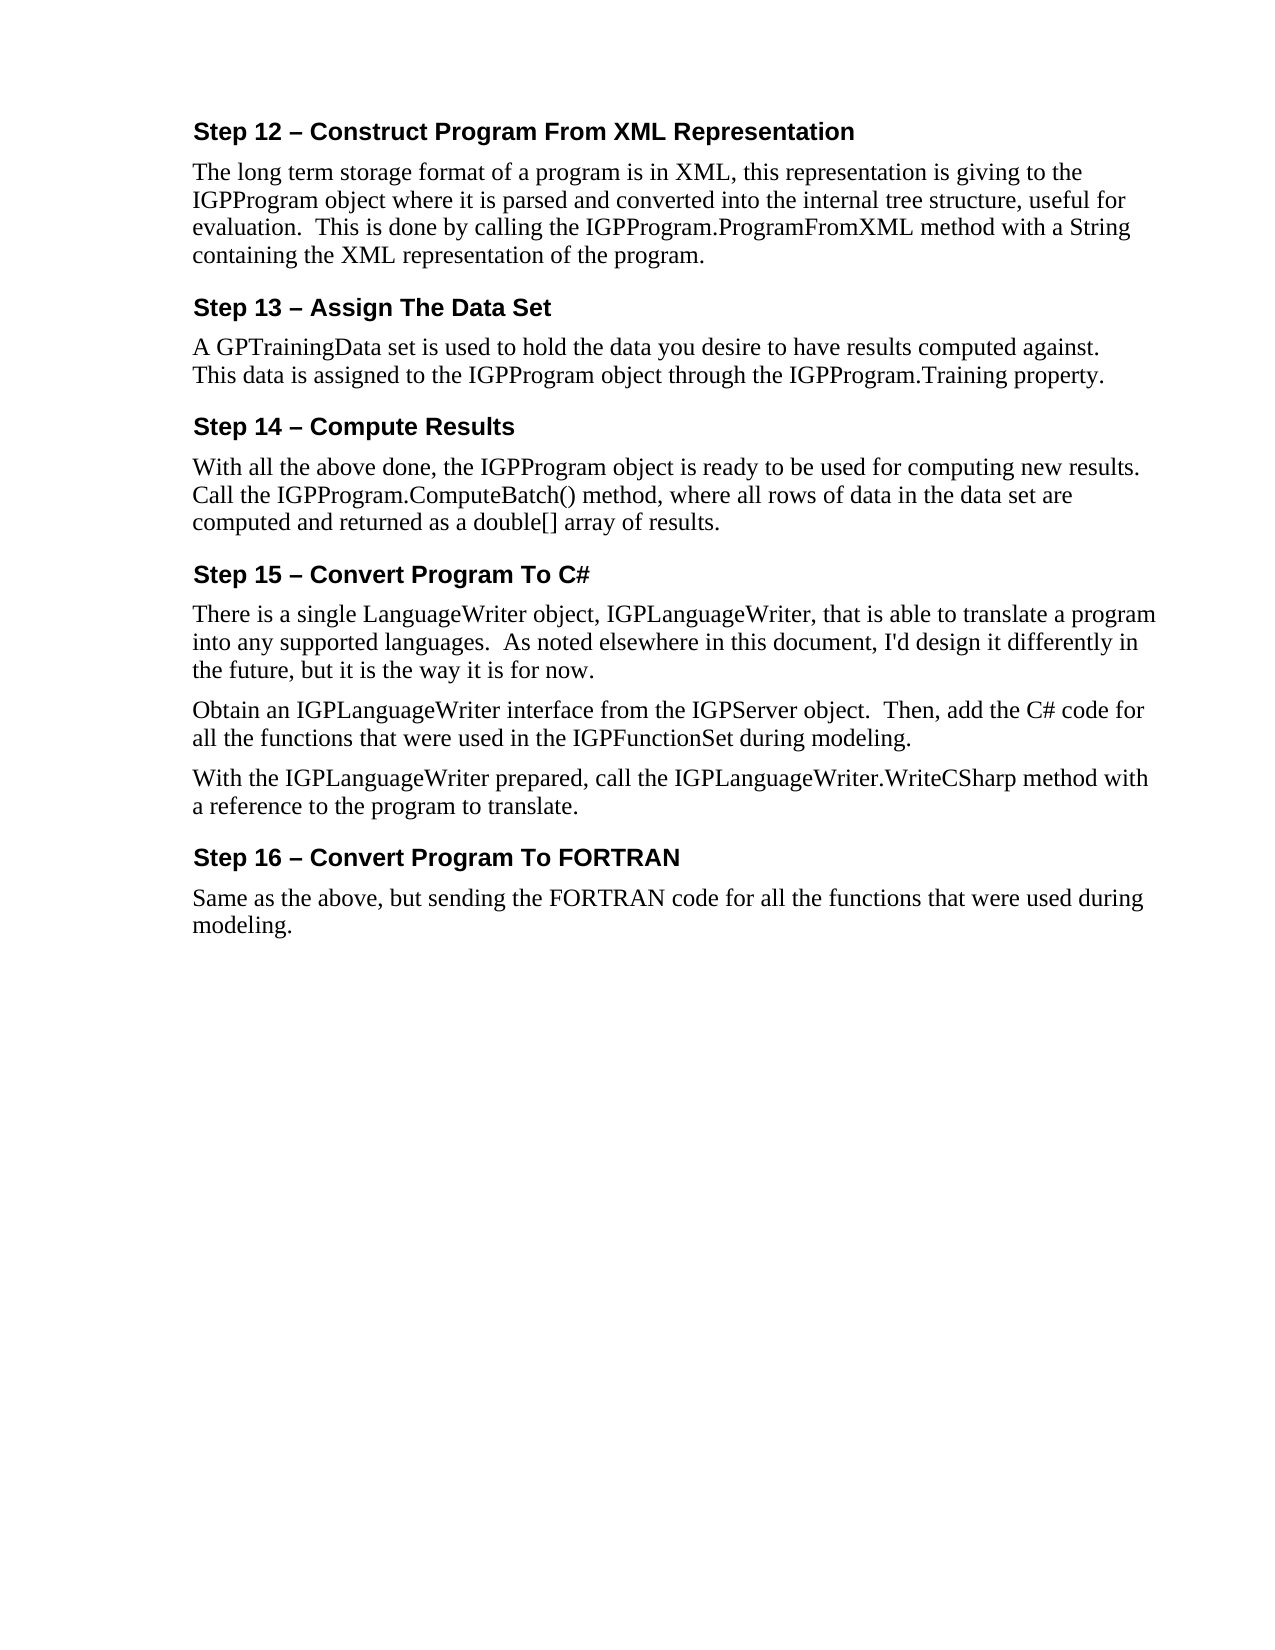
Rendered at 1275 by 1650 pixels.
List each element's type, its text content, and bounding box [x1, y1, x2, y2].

text A GPTrainingData set is used to hold the data you desire to have results computed against. This data is assigned to the IGPProgram object through the IGPProgram.Training property. [192, 333, 1157, 389]
text Same as the above, but sending the FORTRAN code for all the functions that were used during modeling. [192, 884, 1157, 939]
subtitle Step 15 – Convert Program To C# [193, 561, 1157, 588]
subtitle Step 16 – Convert Program To FORTRAN [193, 844, 1157, 872]
subtitle Step 14 – Compute Results [193, 413, 1157, 441]
text There is a single LanguageWriter object, IGPLanguageWriter, that is able to translate a program into any supported languages. As noted elsewhere in this document, I'd design it differently in the future, but it is the way it is for now. [192, 601, 1157, 684]
text With all the above done, the IGPProgram object is ready to be used for computing new results. Call the IGPProgram.ComputeBatch() method, where all rows of data in the data set are computed and returned as a double[] array of results. [192, 453, 1157, 536]
subtitle Step 13 – Assign The Data Set [193, 293, 1157, 321]
text The long term storage format of a program is in XML, this representation is giving to the IGPProgram object where it is parsed and converted into the internal tree structure, useful for evaluation. This is done by calling the IGPProgram.ProgramFromXML method with a String containing the XML representation of the program. [192, 158, 1157, 269]
text With the IGPLanguageWriter prepared, call the IGPLanguageWriter.WriteCSharp method with a reference to the program to translate. [192, 764, 1157, 819]
text Obtain an IGPLanguageWriter interface from the IGPServer object. Then, add the C# code for all the functions that were used in the IGPFunctionSet during modeling. [192, 696, 1157, 752]
subtitle Step 12 – Construct Program From XML Representation [193, 118, 1157, 146]
